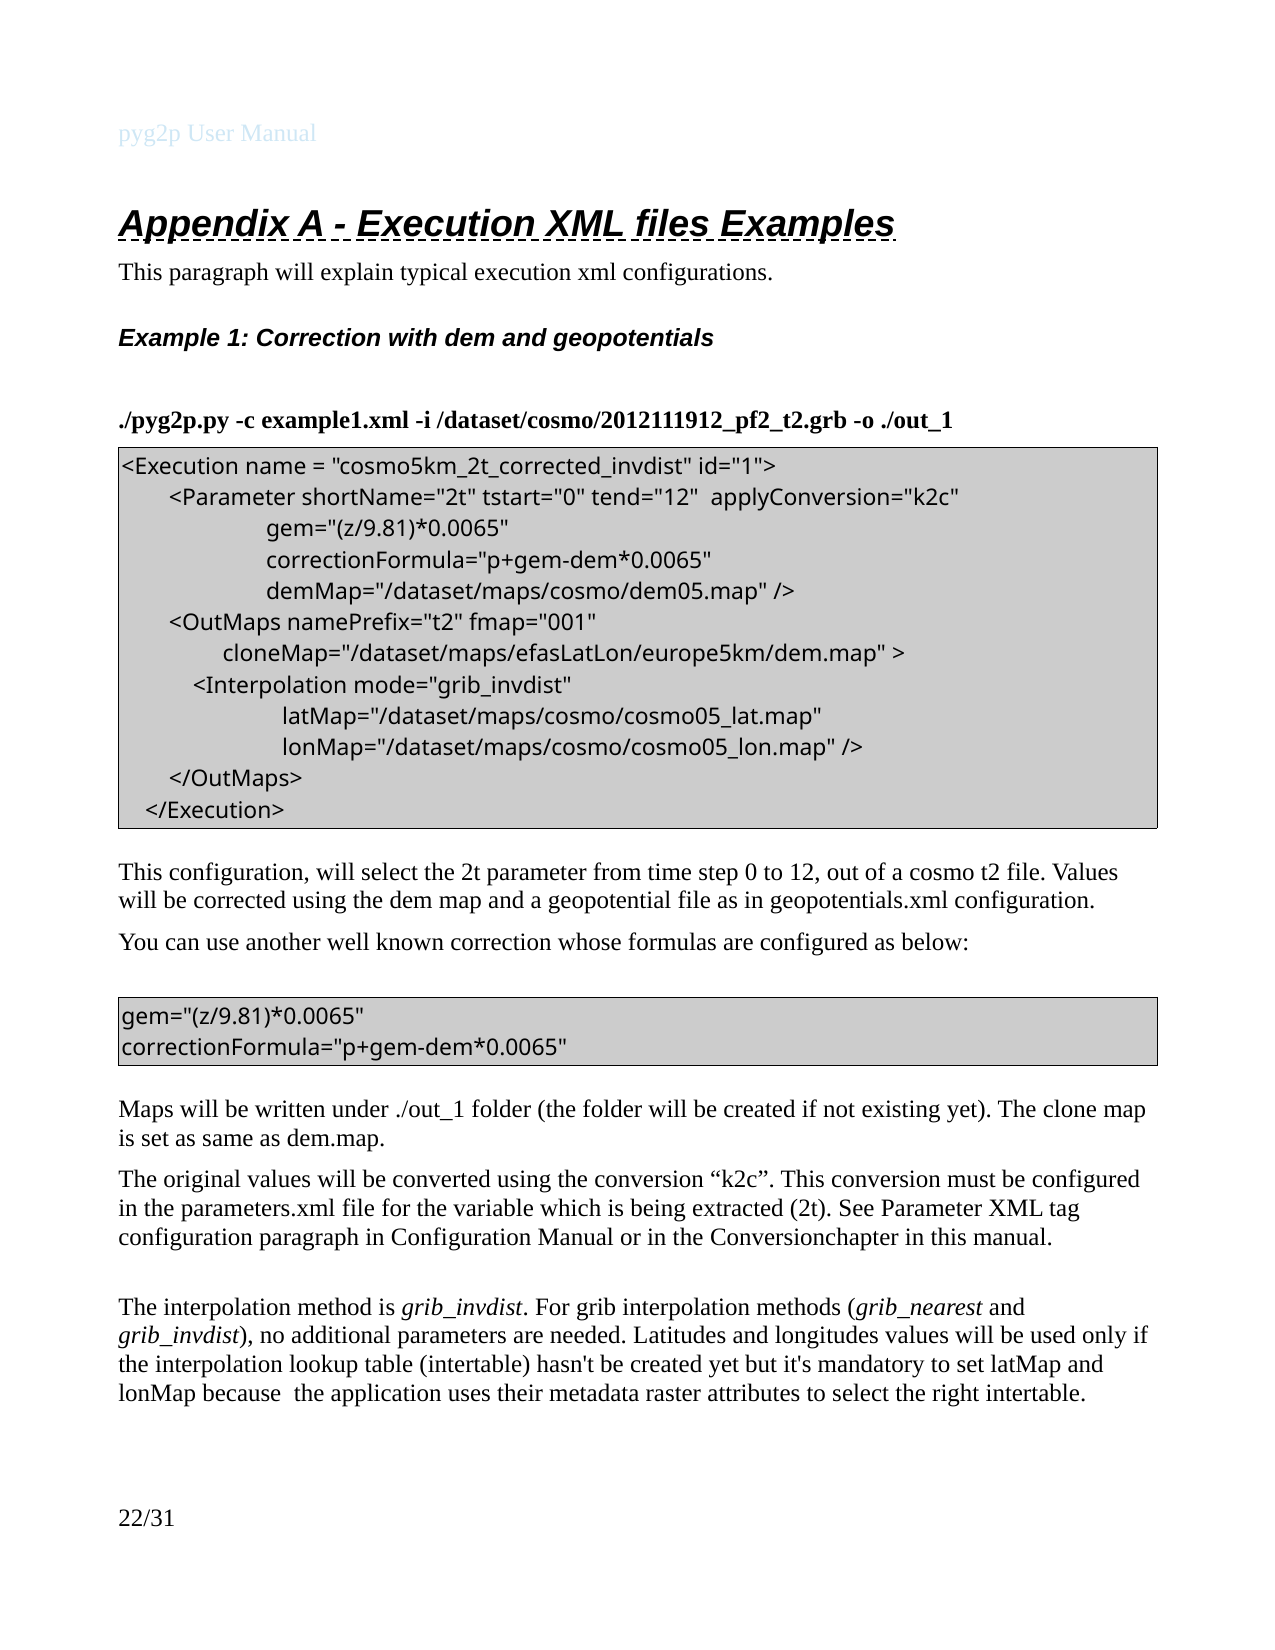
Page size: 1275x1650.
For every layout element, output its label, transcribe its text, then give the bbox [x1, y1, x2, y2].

text cloneMap="/dataset/maps/efasLatLon/europe5km/dem.map" > [119, 634, 1157, 666]
subtitle Example 1: Correction with dem and geopotentials [118, 323, 1157, 352]
text lonMap="/dataset/maps/cosmo/cosmo05_lon.map" /> [119, 728, 1157, 759]
text latMap="/dataset/maps/cosmo/cosmo05_lat.map" [119, 697, 1157, 728]
text This paragraph will explain typical execution xml configurations. [118, 257, 1157, 286]
text The interpolation method is grib_invdist. For grib interpolation methods (grib_nearest and grib_invdist), no additional parameters are needed. Latitudes and longitudes values will be used only if the interpolation lookup table (intertable) hasn't be created yet but it's mandatory to set latMap and lonMap because the application uses their metadata raster attributes to select the right intertable. [118, 1263, 1157, 1407]
text gem="(z/9.81)*0.0065" [119, 509, 1157, 541]
text You can use another well known correction whose formulas are configured as below: [118, 927, 1157, 956]
text correctionFormula="p+gem-dem*0.0065" [119, 1028, 1157, 1065]
subtitle Appendix A - Execution XML files Examples [118, 201, 1157, 244]
text <OutMaps namePrefix="t2" fmap="001" [119, 603, 1157, 634]
text gem="(z/9.81)*0.0065" [119, 998, 1157, 1028]
text ./pyg2p.py -c example1.xml -i /dataset/cosmo/2012111912_pf2_t2.grb -o ./out_1 [118, 406, 1157, 434]
text </Execution> [119, 791, 1157, 828]
text Maps will be written under ./out_1 folder (the folder will be created if not existing yet). The clone map is set as same as dem.map. [118, 1094, 1157, 1152]
text </OutMaps> [119, 759, 1157, 791]
text The original values will be converted using the conversion “k2c”. This conversion must be configured in the parameters.xml file for the variable which is being extracted (2t). See Parameter XML tag configuration paragraph in Configuration Manual or in the Conversionchapter in this manual. [118, 1164, 1157, 1251]
text correctionFormula="p+gem-dem*0.0065" [119, 541, 1157, 572]
text <Parameter shortName="2t" tstart="0" tend="12" applyConversion="k2c" [119, 478, 1157, 509]
text <Execution name = "cosmo5km_2t_corrected_invdist" id="1"> [119, 448, 1157, 478]
text This configuration, will select the 2t parameter from time step 0 to 12, out of a cosmo t2 file. Values will be corrected using the dem map and a geopotential file as in geopotentials.xml configuration. [118, 857, 1157, 914]
text <Interpolation mode="grib_invdist" [119, 666, 1157, 697]
text demMap="/dataset/maps/cosmo/dem05.map" /> [119, 572, 1157, 603]
